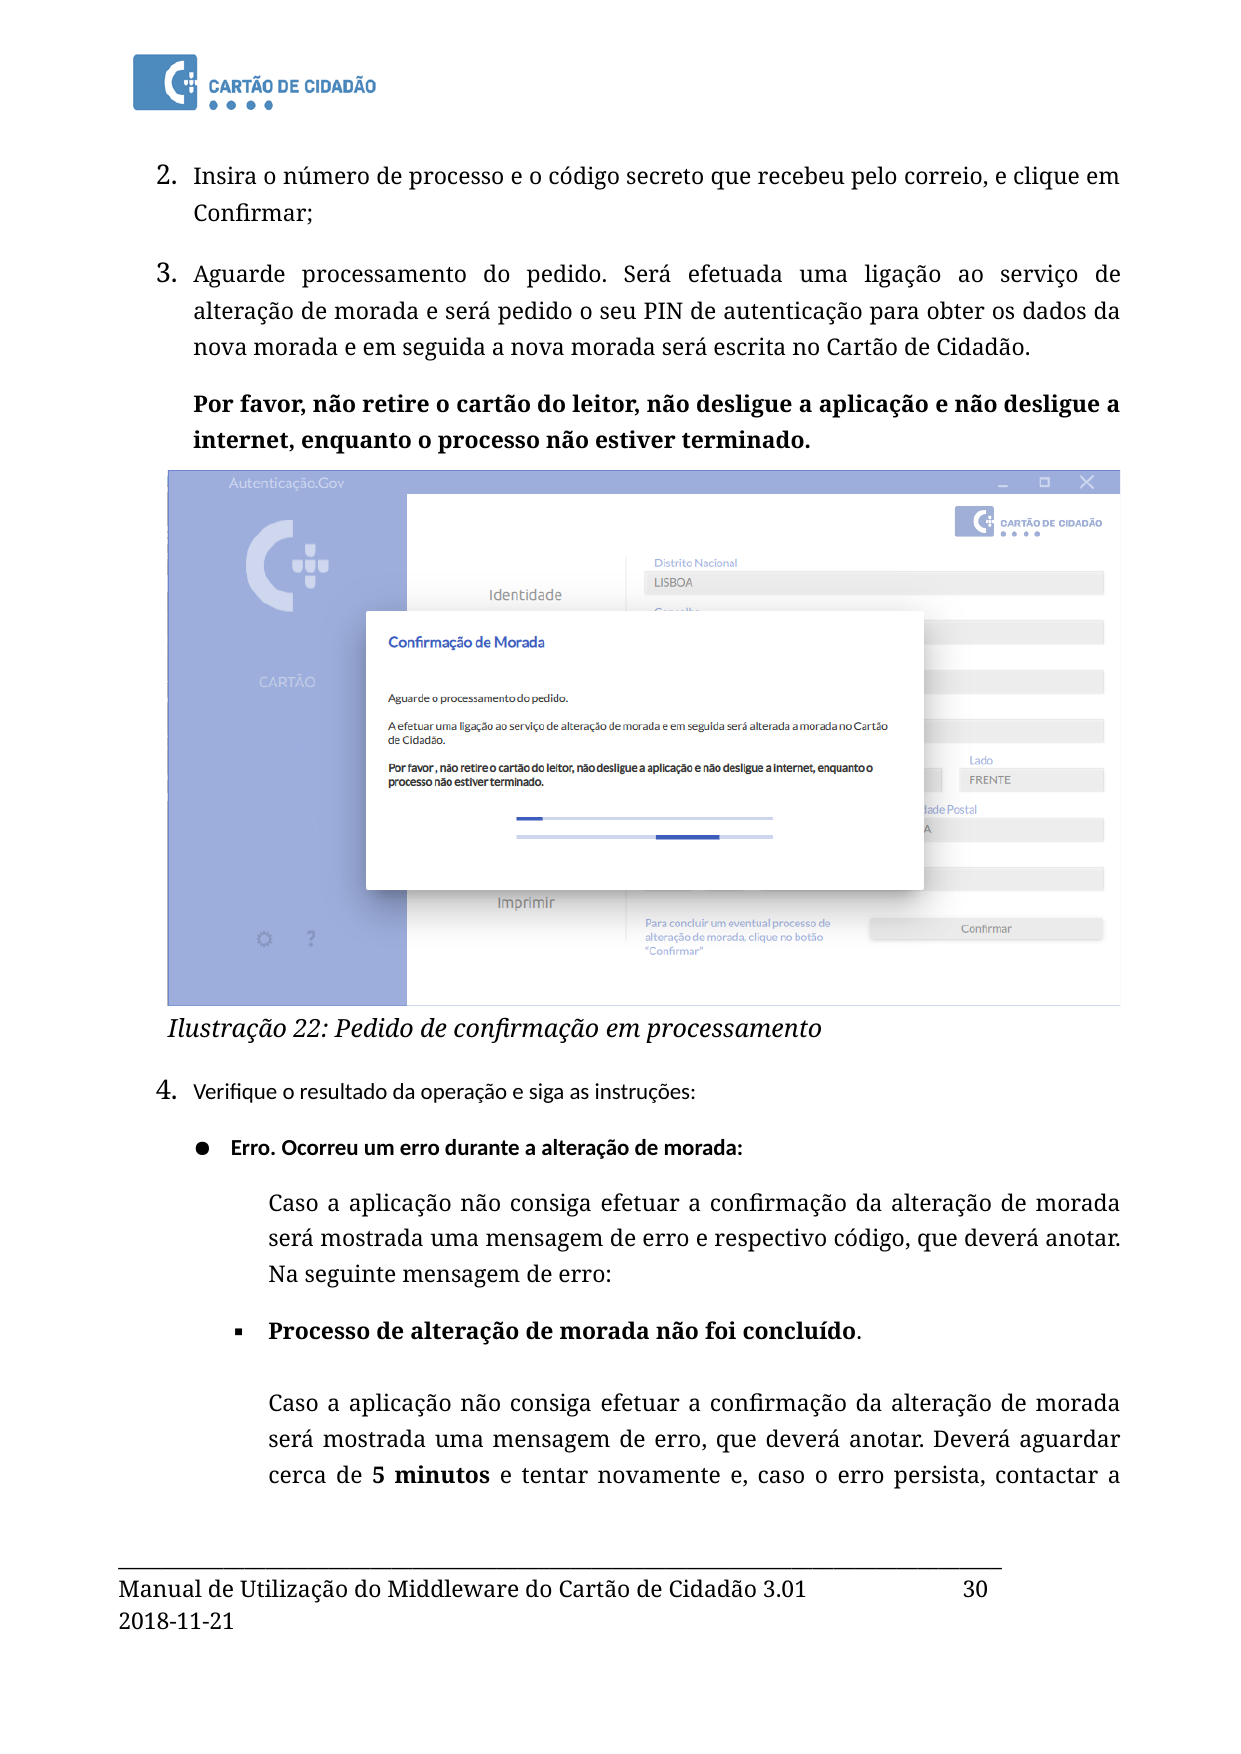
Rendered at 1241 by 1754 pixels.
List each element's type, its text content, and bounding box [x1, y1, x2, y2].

list Caso a aplicação não consiga efetuar a confirmação da alteração de morada será mostrada uma mensagem de erro e respectivo código, que deverá anotar. Na seguinte mensagem de erro: [231, 1186, 1122, 1289]
list Caso a aplicação não consiga efetuar a confirmação da alteração de morada será mostrada uma mensagem de erro, que deverá anotar. Deverá aguardar cerca de 5 minutos e tentar novamente e, caso o erro persista, contactar a [231, 1387, 1122, 1490]
list Verifique o resultado da operação e siga as instruções: [156, 481, 1122, 1107]
list Insira o número de processo e o código secreto que recebeu pelo correio, e clique em Confirmar; [156, 155, 1122, 228]
picture [167, 470, 1121, 1006]
picture [130, 47, 423, 118]
list Erro. Ocorreu um erro durante a alteração de morada: [193, 1133, 1122, 1161]
list Ilustração 22: Pedido de confirmação em processamento [168, 1006, 1120, 1045]
list Processo de alteração de morada não foi concluído. [231, 1315, 1122, 1346]
list Por favor, não retire o cartão do leitor, não desligue a aplicação e não desligue a internet, enquanto o processo não estiver terminado. [156, 388, 1122, 455]
list Aguarde processamento do pedido. Será efetuada uma ligação ao serviço de alteração de morada e será pedido o seu PIN de autenticação para obter os dados da nova morada e em seguida a nova morada será escrita no Cartão de Cidadão. [156, 254, 1122, 362]
